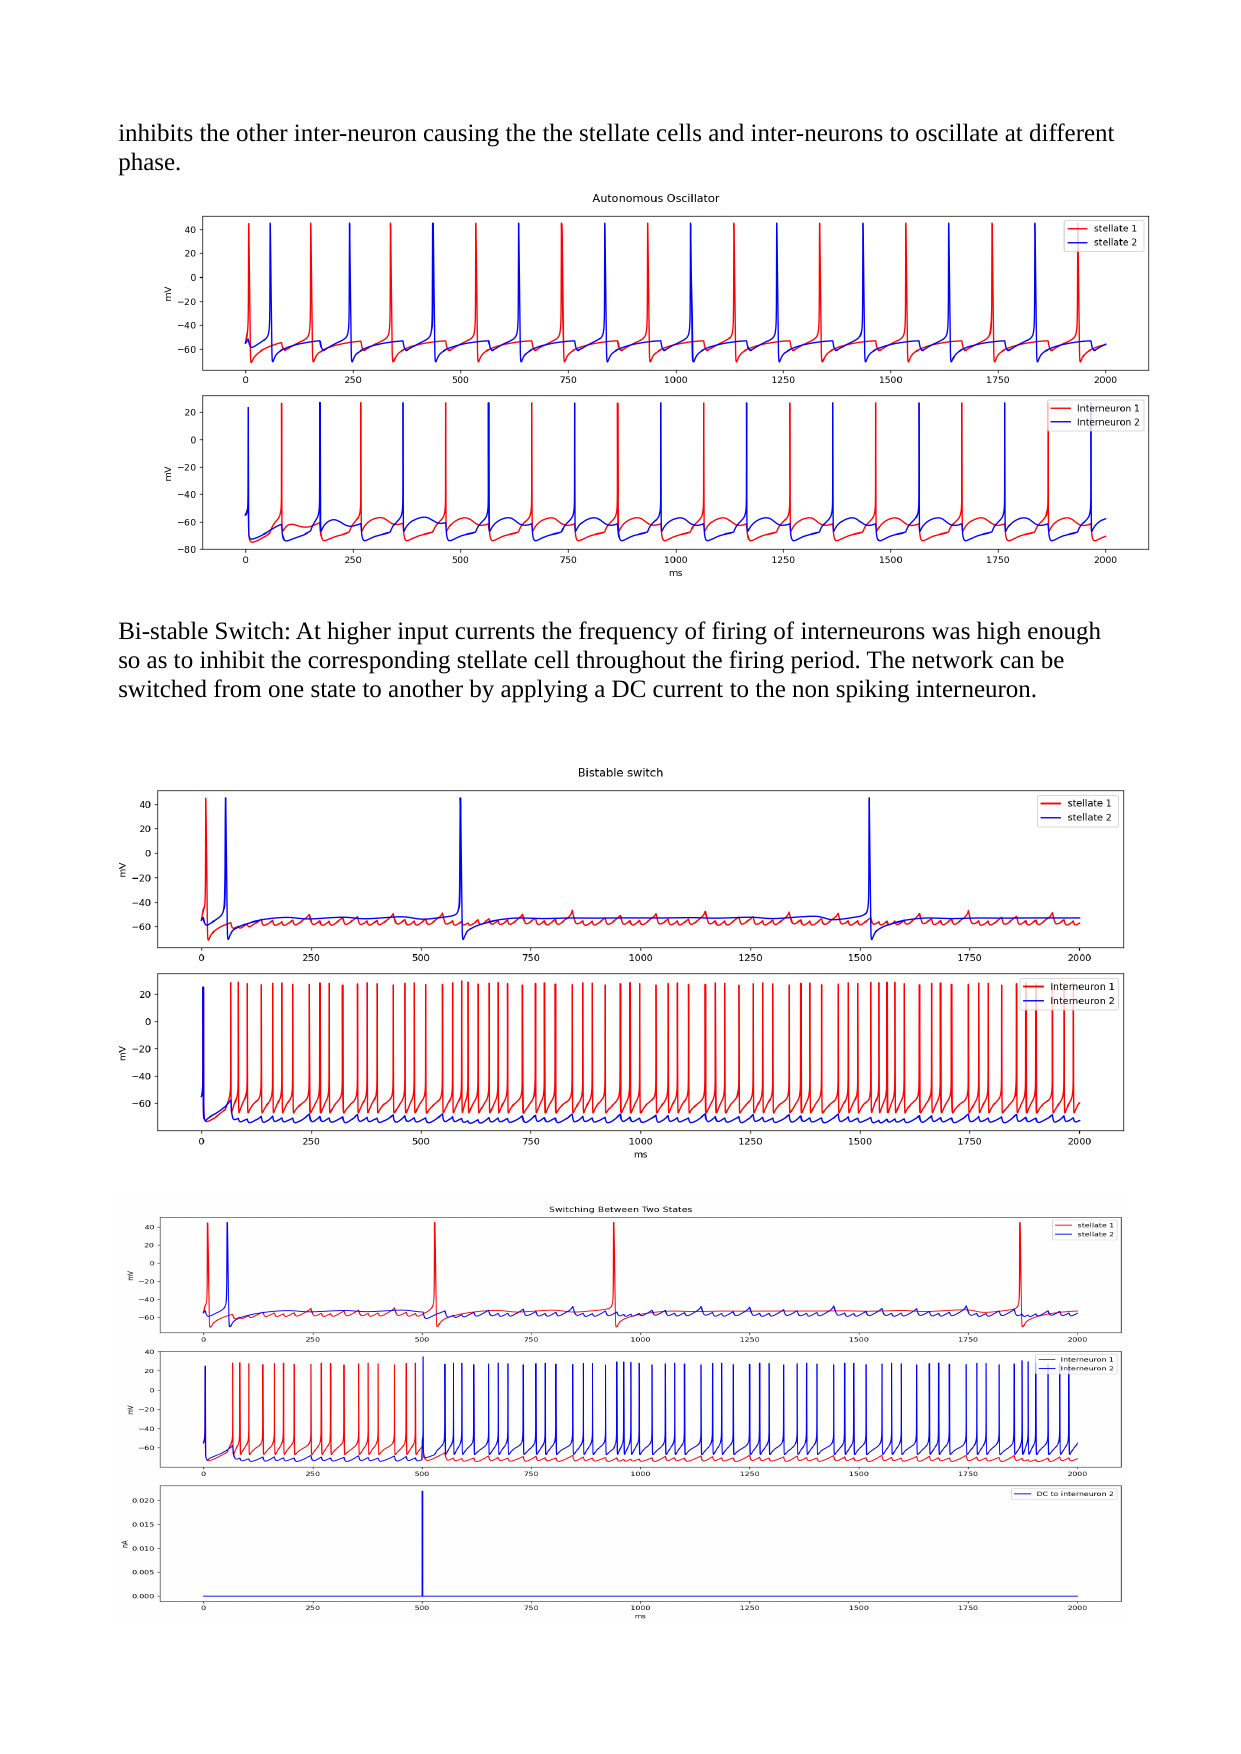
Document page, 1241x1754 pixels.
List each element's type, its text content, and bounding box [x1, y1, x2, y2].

picture [112, 1198, 1128, 1626]
text inhibits the other inter-neuron causing the the stellate cells and inter-neurons to oscillate at different phase. [118, 118, 1122, 176]
picture [153, 186, 1158, 588]
picture [107, 760, 1133, 1170]
text Bi-stable Switch: At higher input currents the frequency of firing of interneurons was high enough so as to inhibit the corresponding stellate cell throughout the firing period. The network can be switched from one state to another by applying a DC current to the non spiking interneuron. [118, 616, 1122, 703]
